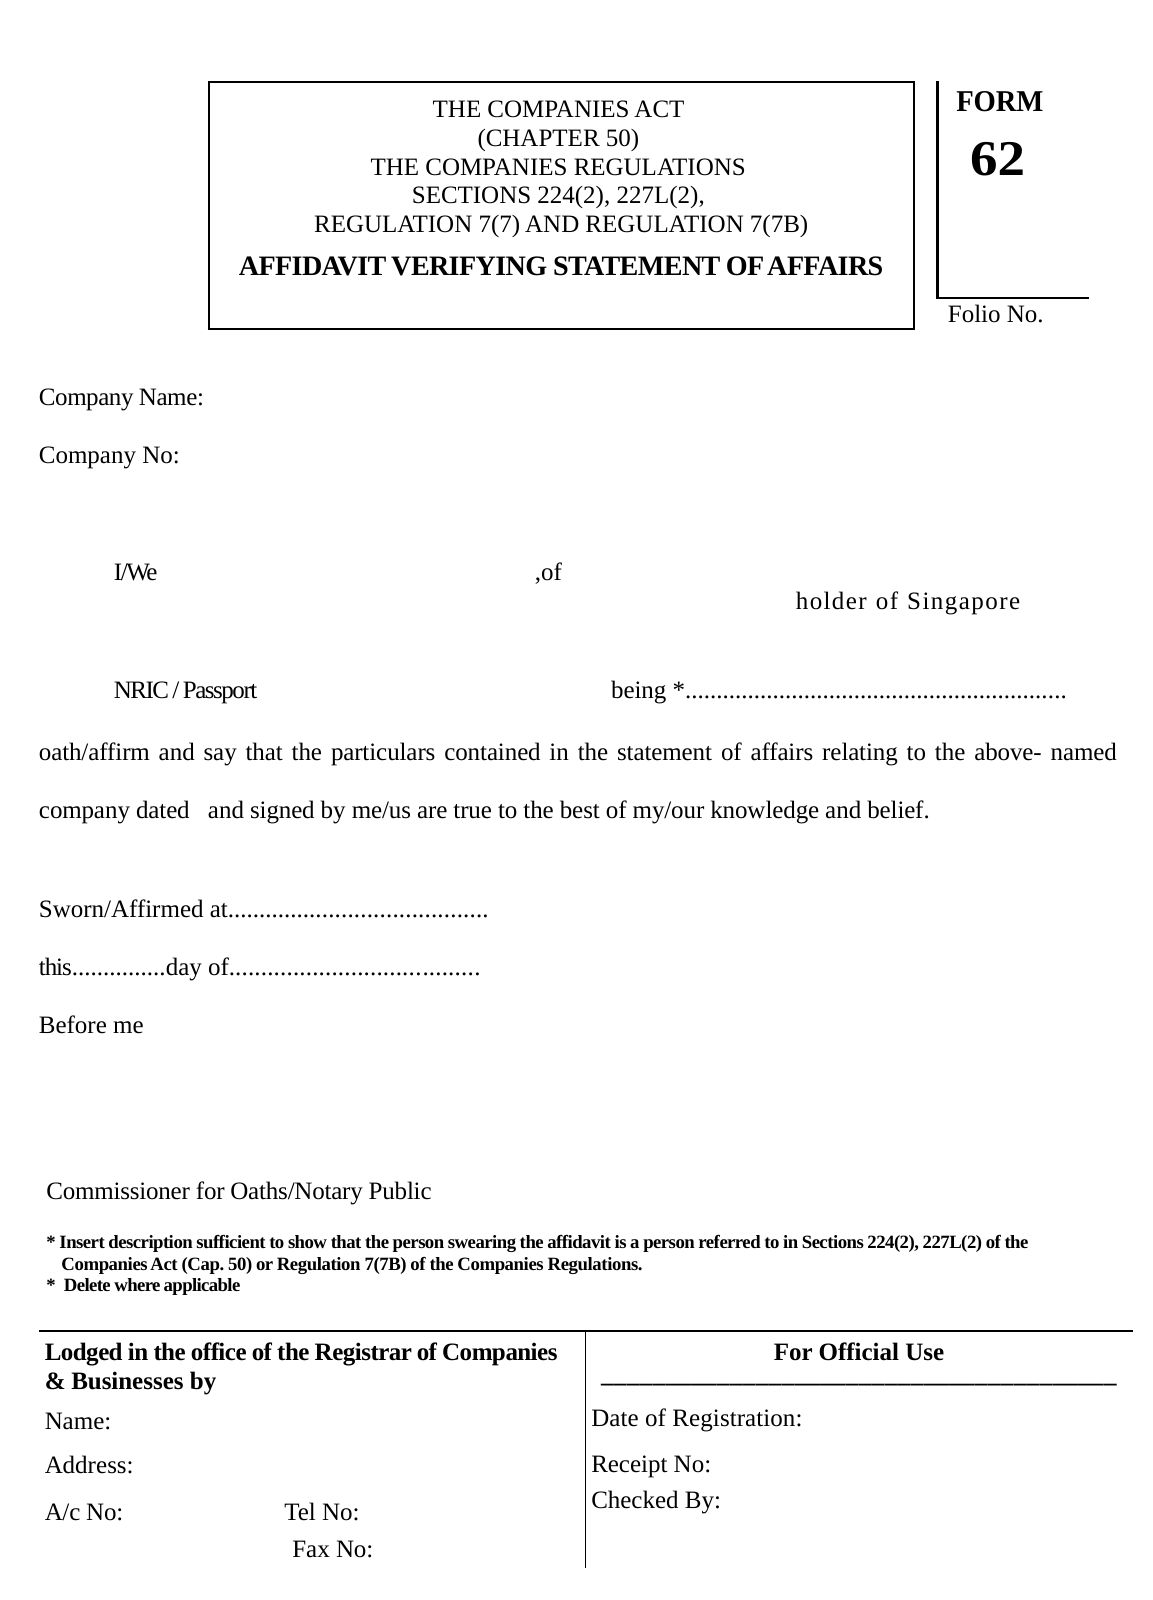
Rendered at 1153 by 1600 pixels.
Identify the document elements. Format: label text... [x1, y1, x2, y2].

table_cell [915, 297, 937, 328]
table_header THE COMPANIES ACT (CHAPTER 50) THE COMPANIES REGULATIONS SECTIONS 224(2), 227L(2), REGULATION 7(7) AND REGULATION 7(7B) AFFIDAVIT VERIFYING STATEMENT OF AFFAIRS [210, 83, 913, 297]
table_header For Official Use ________________________________________ Date of Registration: Receipt No: Checked By: [586, 1332, 1132, 1568]
text Sworn/Affirmed at [39, 894, 1132, 922]
table_cell Folio No. [938, 299, 1089, 328]
text this day of Before me [39, 952, 495, 1039]
text * Delete where applicable [46, 1274, 1132, 1296]
text * Insert description sufficient to show that the person swearing the affidavit is a person referred to in Sections 224(2), 227L(2) of the Companies Act (Cap. 50) or Regulation 7(7B) of the Companies Regulations. [46, 1231, 1065, 1274]
table_header [915, 81, 936, 297]
table_cell [210, 297, 913, 328]
text oath/affirm and say that the particulars contained in the statement of affairs relating to the above- named company dated and signed by me/us are true to the best of my/our knowledge and belief. [39, 737, 1117, 824]
text Company Name: <o.name> Company No: <o.uen> [39, 382, 1117, 469]
text Commissioner for Oaths/Notary Public [46, 1176, 1132, 1205]
text I/We <get_director1(o.id)['name']> ,of <get_partner_full_address(get_director1(o.id)['id'])> holder of Singapore [114, 557, 1132, 615]
text NRIC / Passport <get_director1(o.id)['nric']> being * [114, 675, 1132, 704]
table_header FORM 62 [939, 81, 1089, 297]
table_header Lodged in the office of the Registrar of Companies & Businesses by Name: Address: A/c No: Tel No: Fax No: [39, 1332, 585, 1568]
